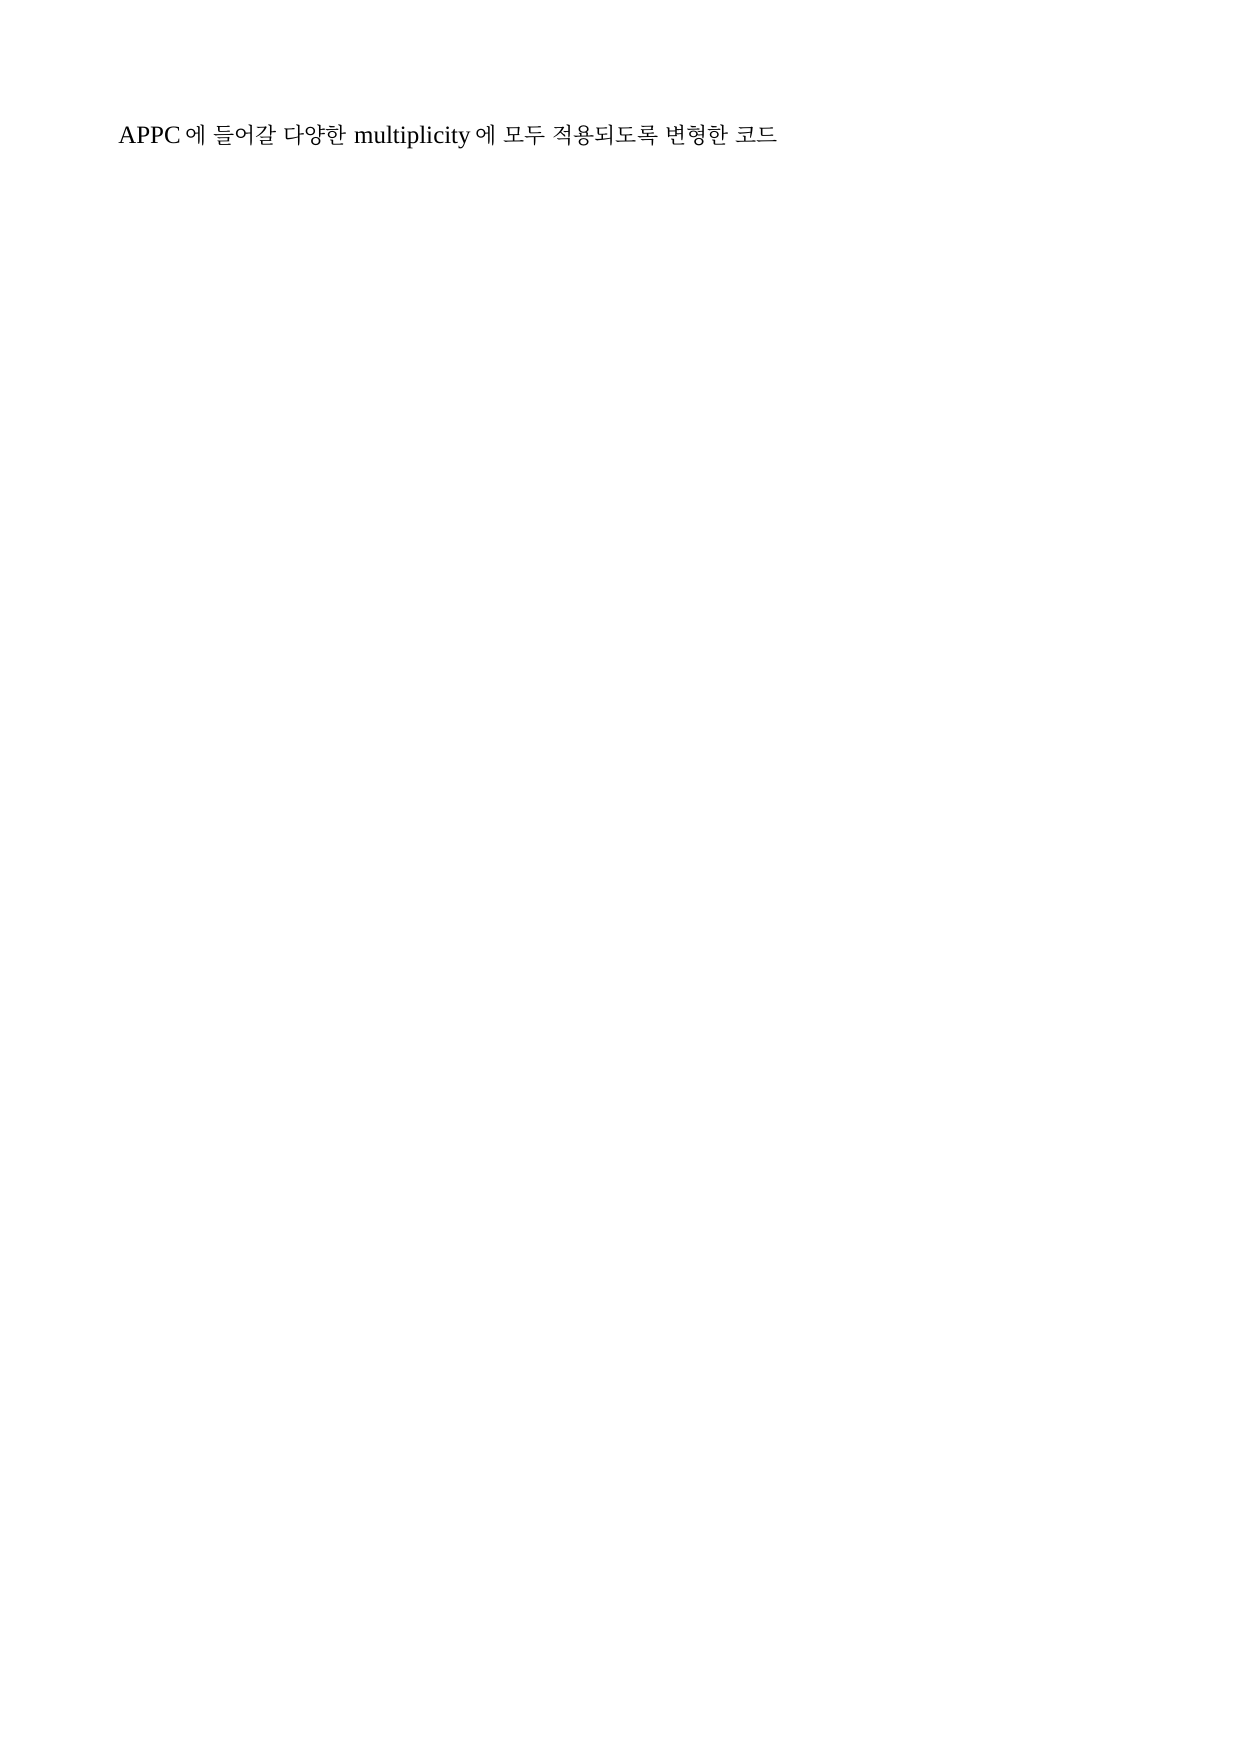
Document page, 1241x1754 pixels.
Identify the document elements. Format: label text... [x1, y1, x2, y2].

text APPC에 들어갈 다양한 multiplicity에 모두 적용되도록 변형한 코드 [118, 118, 1122, 149]
